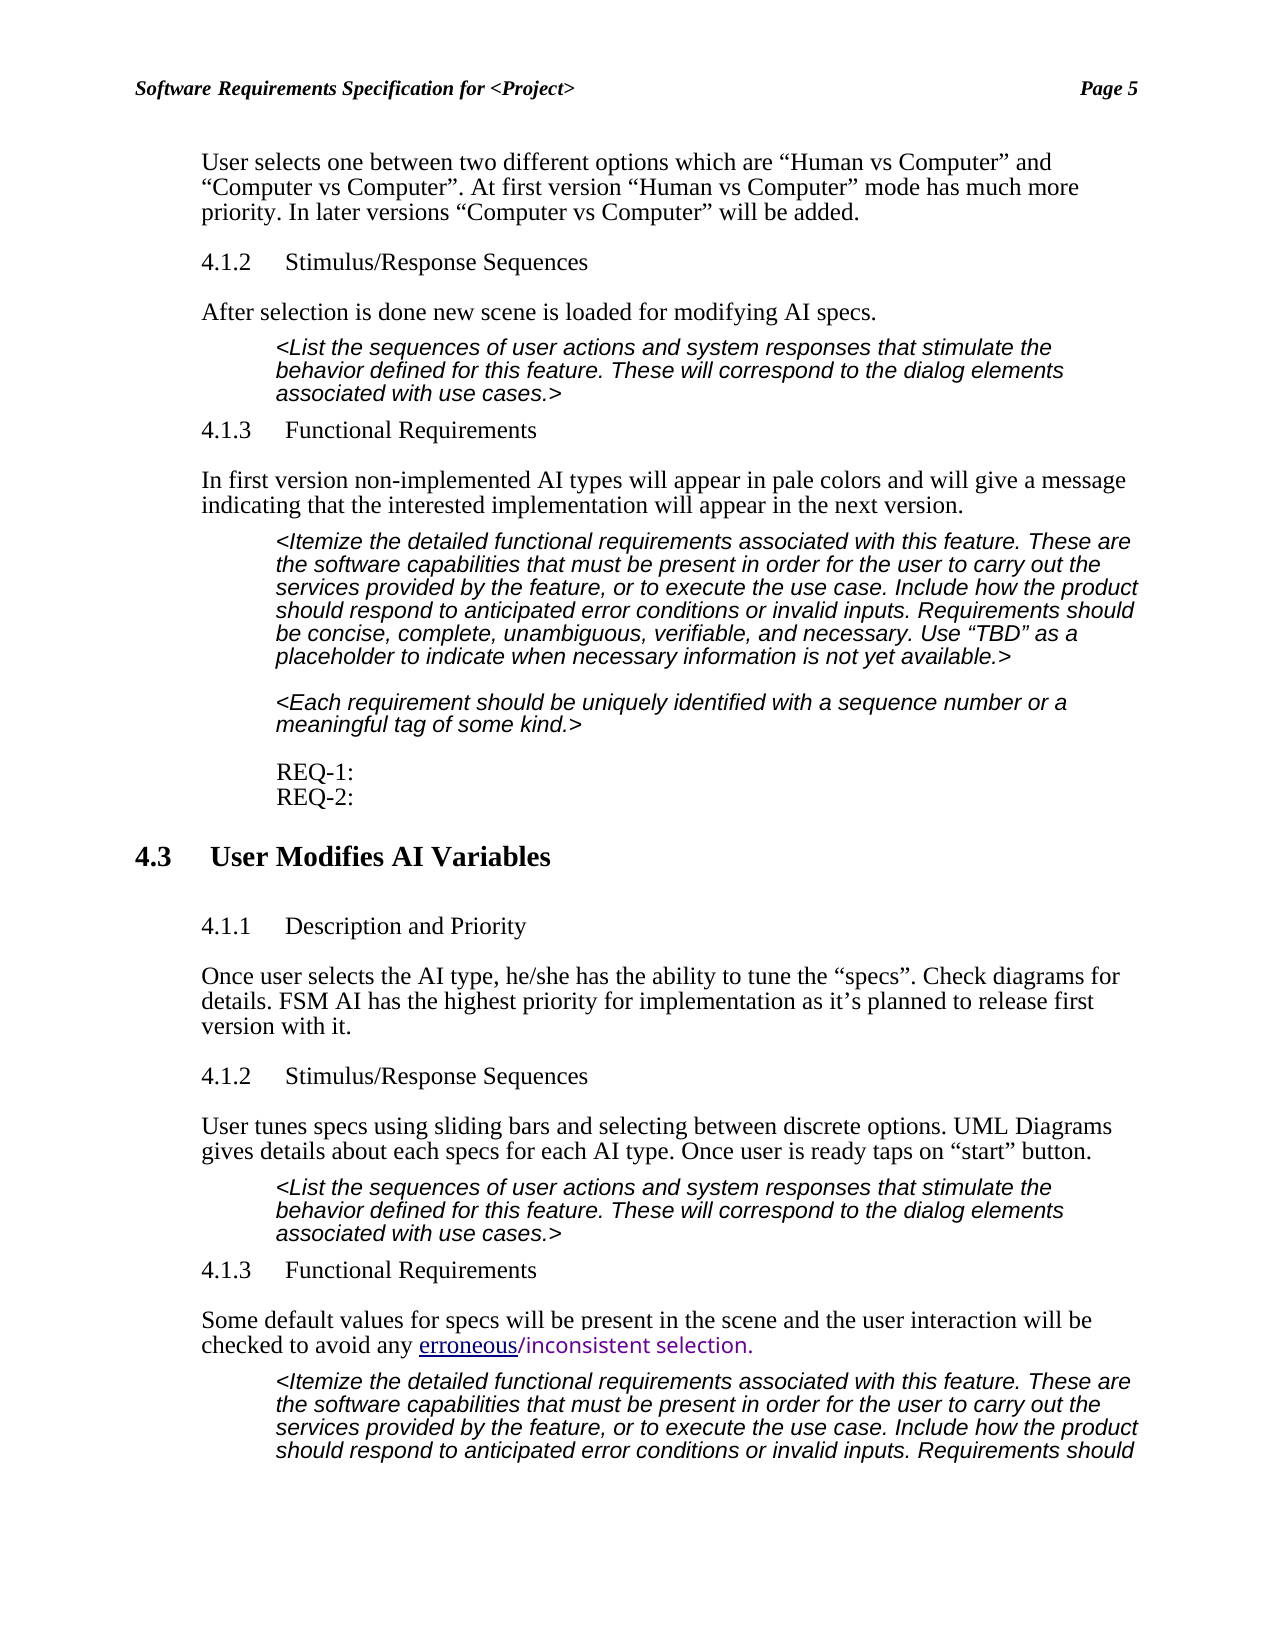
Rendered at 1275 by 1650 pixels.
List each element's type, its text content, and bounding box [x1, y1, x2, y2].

text 4.1.3 Functional Requirements [201, 1258, 1140, 1283]
text After selection is done new scene is loaded for modifying AI specs. [201, 300, 1140, 325]
text 4.1.3 Functional Requirements [201, 419, 1140, 444]
text <Each requirement should be uniquely identified with a sequence number or a meaningful tag of some kind.> [276, 692, 1140, 737]
text User tunes specs using sliding bars and selecting between discrete options. UML Diagrams gives details about each specs for each AI type. Once user is ready taps on “start” button. [201, 1115, 1140, 1165]
text REQ-1: [276, 760, 1140, 785]
text <List the sequences of user actions and system responses that stimulate the behavior defined for this feature. These will correspond to the dialog elements associated with use cases.> [276, 337, 1140, 406]
text In first version non-implemented AI types will appear in pale colors and will give a message indicating that the interested implementation will appear in the next version. [201, 469, 1140, 519]
text 4.1.2 Stimulus/Response Sequences [201, 1065, 1140, 1090]
text REQ-2: [276, 785, 1140, 810]
text 4.1.2 Stimulus/Response Sequences [201, 250, 1140, 275]
text User selects one between two different options which are “Human vs Computer” and “Computer vs Computer”. At first version “Human vs Computer” mode has much more priority. In later versions “Computer vs Computer” will be added. [201, 150, 1140, 225]
text <Itemize the detailed functional requirements associated with this feature. These are the software capabilities that must be present in order for the user to carry out the services provided by the feature, or to execute the use case. Include how the product should respond to anticipated error conditions or invalid inputs. Requirements should [276, 1371, 1140, 1463]
text Once user selects the AI type, he/she has the ability to tune the “specs”. Check diagrams for details. FSM AI has the highest priority for implementation as it’s planned to release first version with it. [201, 965, 1140, 1040]
text <List the sequences of user actions and system responses that stimulate the behavior defined for this feature. These will correspond to the dialog elements associated with use cases.> [276, 1177, 1140, 1246]
text <Itemize the detailed functional requirements associated with this feature. These are the software capabilities that must be present in order for the user to carry out the services provided by the feature, or to execute the use case. Include how the product should respond to anticipated error conditions or invalid inputs. Requirements should be concise, complete, unambiguous, verifiable, and necessary. Use “TBD” as a placeholder to indicate when necessary information is not yet available.> [276, 531, 1140, 669]
text Some default values for specs will be present in the scene and the user interaction will be checked to avoid any erroneous/inconsistent selection. [201, 1308, 1140, 1358]
subtitle User Modifies AI Variables [135, 839, 1140, 873]
text 4.1.1 Description and Priority [201, 915, 1140, 940]
